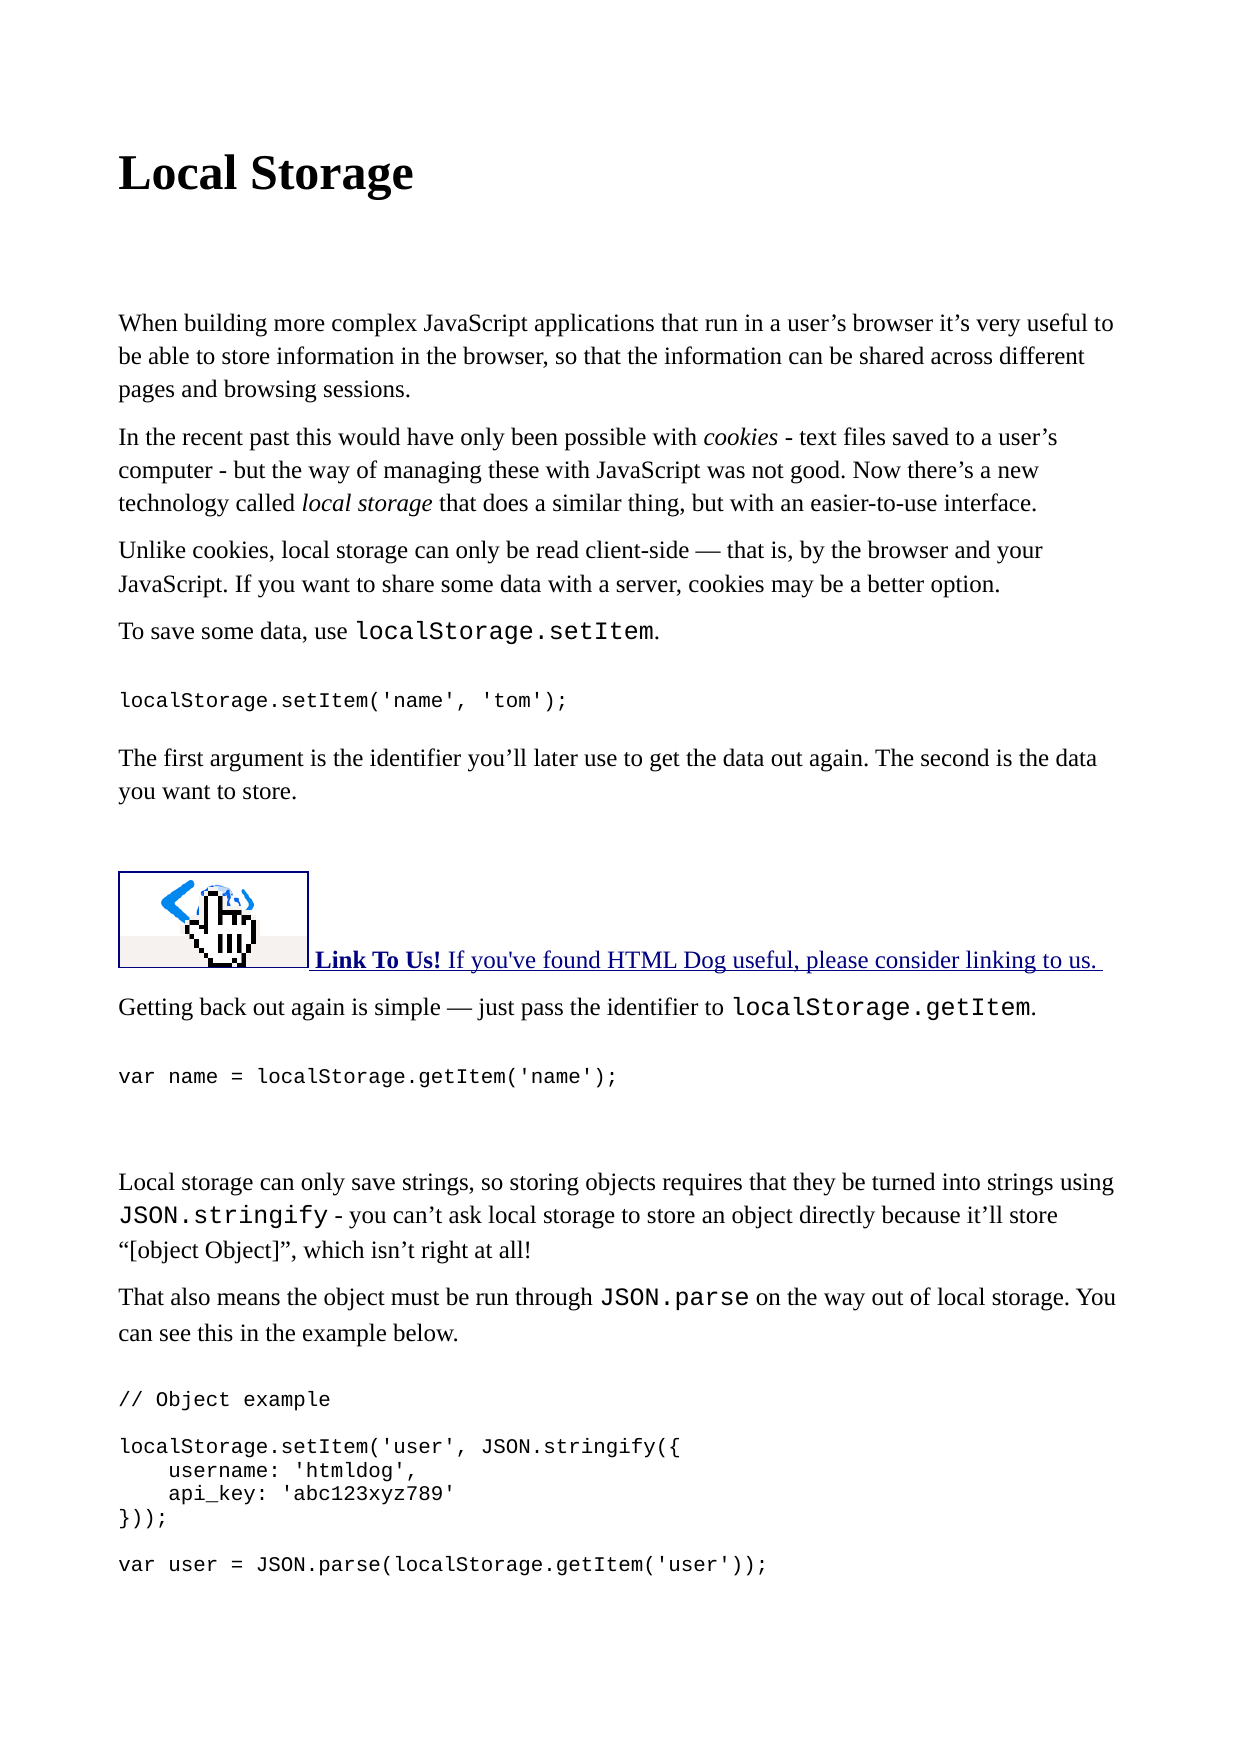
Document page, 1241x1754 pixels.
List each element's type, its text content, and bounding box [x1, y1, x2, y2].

text That also means the object must be run through JSON.parse on the way out of local storage. You can see this in the example below. [118, 1282, 1122, 1346]
text In the recent past this would have only been possible with cookies - text files saved to a user’s computer - but the way of managing these with JavaScript was not good. Now there’s a new technology called local storage that does a similar thing, but with an easier-to-use interface. [118, 422, 1122, 517]
text When building more complex JavaScript applications that run in a user’s browser it’s very useful to be able to store information in the browser, so that the information can be shared across different pages and browsing sessions. [118, 308, 1122, 403]
text Link To Us! If you've found HTML Dog useful, please consider linking to us. [118, 871, 1122, 973]
text To save some data, use localStorage.setItem. [118, 616, 1122, 647]
text localStorage.setItem('user', JSON.stringify({ [118, 1436, 1122, 1460]
text Local storage can only save strings, so storing objects requires that they be turned into strings using JSON.stringify - you can’t ask local storage to store an object directly because it’ll store “[object Object]”, which isn’t right at all! [118, 1167, 1122, 1264]
text // Object example [118, 1389, 1122, 1412]
text var name = localStorage.getItem('name'); [118, 1066, 1122, 1090]
text Unlike cookies, local storage can only be read client-side — that is, by the browser and your JavaScript. If you want to share some data with a server, cookies may be a better option. [118, 536, 1122, 597]
text username: 'htmldog', [118, 1460, 1122, 1483]
text The first argument is the identifier you’ll later use to get the data out again. The second is the data you want to store. [118, 743, 1122, 805]
text var user = JSON.parse(localStorage.getItem('user')); [118, 1554, 1122, 1578]
text Getting back out again is simple — just pass the identifier to localStorage.getItem. [118, 992, 1122, 1023]
text })); [118, 1507, 1122, 1531]
text api_key: 'abc123xyz789' [118, 1483, 1122, 1507]
picture [120, 873, 307, 967]
text localStorage.setItem('name', 'tom'); [118, 690, 1122, 713]
subtitle Local Storage [118, 143, 1122, 201]
